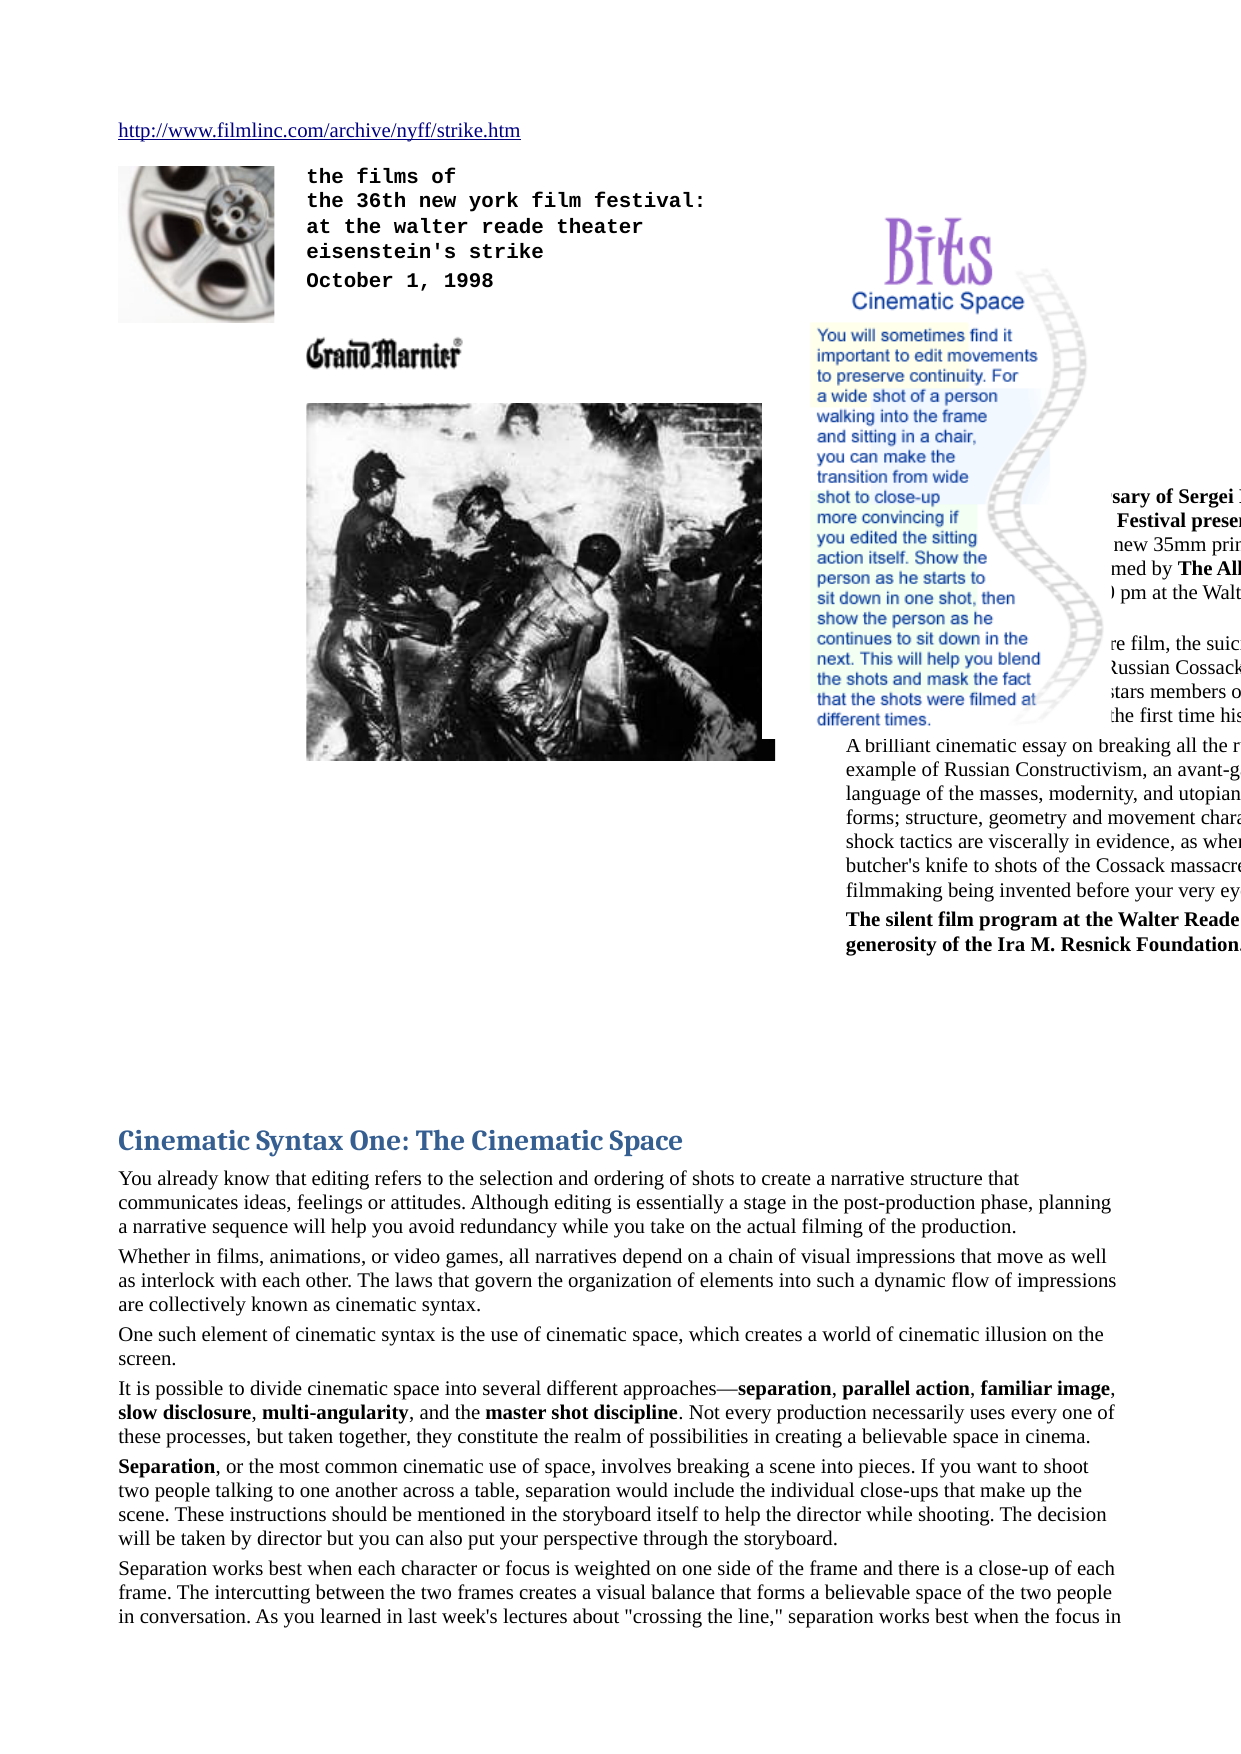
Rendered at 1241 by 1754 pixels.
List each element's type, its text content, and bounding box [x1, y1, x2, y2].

text http://www.filmlinc.com/archive/nyff/strike.htm [118, 118, 1122, 142]
text Separation, or the most common cinematic use of space, involves breaking a scene into pieces. If you want to shoot two people talking to one another across a table, separation would include the individual close-ups that make up the scene. These instructions should be mentioned in the storyboard itself to help the director while shooting. The decision will be taken by director but you can also put your perspective through the storyboard. [118, 1453, 1122, 1550]
table_header the films of the 36th new york film festival: at the walter reade theater eisenstein's strike October 1, 1998 STRIKE [306, 178, 762, 403]
table_header [118, 323, 306, 436]
table_header Celebrating the 100th anniversary of Sergei Eisenstein's birth The 36th New York Film Film Festival presents STRIKE USSR,1924; 92 minutes, silent, new 35mm print new score composed and performed by The Alloy Orchestra Thursday, October 1: 7 and 9:30 pm at the Walter Reade Theater. Admission: $12 In Sergei Eisenstein's first feature film, the suicide of a fired factory worker sets off an initially peaceful strike, which Russian Cossacks eventually "settle" by slaughtering the workers. Set in 1912, STRIKE stars members of the radical Proletkult Theater and shows Eisenstein putting into play for the first time his pioneering theory of "dialectical montage." A brilliant cinematic essay on breaking all the rules of moviemaking, STRIKE is a powerful example of Russian Constructivism, an avant-garde movement driven by revolution, the language of the masses, modernity, and utopian visions. Technology gives Constructivism its forms; structure, geometry and movement characterize its style. Eisenstein's editorial/poetic shock tactics are viscerally in evidence, as when he cuts ever more swiftly from a descending butcher's knife to shots of the Cossack massacre to the throat of a bull being slit. STRIKE is filmmaking being invented before your very eyes! The silent film program at the Walter Reade Theater is made possible through the generosity of the Ira M. Resnick Foundation. [846, 739, 1240, 1074]
table_header the films of the 36th new york film festival: at the walter reade theater eisenstein's strike October 1, 1998 STRIKE [306, 166, 996, 177]
table_header [818, 739, 846, 1074]
picture [118, 166, 275, 323]
table_header Celebrating the 100th anniversary of Sergei Eisenstein's birth The 36th New York Film Film Festival presents STRIKE USSR,1924; 92 minutes, silent, new 35mm print new score composed and performed by The Alloy Orchestra Thursday, October 1: 7 and 9:30 pm at the Walter Reade Theater. Admission: $12 In Sergei Eisenstein's first feature film, the suicide of a fired factory worker sets off an initially peaceful strike, which Russian Cossacks eventually "settle" by slaughtering the workers. Set in 1912, STRIKE stars members of the radical Proletkult Theater and shows Eisenstein putting into play for the first time his pioneering theory of "dialectical montage." A brilliant cinematic essay on breaking all the rules of moviemaking, STRIKE is a powerful example of Russian Constructivism, an avant-garde movement driven by revolution, the language of the masses, modernity, and utopian visions. Technology gives Constructivism its forms; structure, geometry and movement characterize its style. Eisenstein's editorial/poetic shock tactics are viscerally in evidence, as when he cuts ever more swiftly from a descending butcher's knife to shots of the Cossack massacre to the throat of a bull being slit. STRIKE is filmmaking being invented before your very eyes! The silent film program at the Walter Reade Theater is made possible through the generosity of the Ira M. Resnick Foundation. [1112, 484, 1240, 738]
subtitle Cinematic Syntax One: The Cinematic Space [118, 1124, 1122, 1158]
table_header [275, 166, 306, 322]
picture [306, 323, 463, 379]
picture [306, 177, 1112, 761]
text Whether in films, animations, or video games, all narratives depend on a chain of visual impressions that move as well as interlock with each other. The laws that govern the organization of elements into such a dynamic flow of impressions are collectively known as cinematic syntax. [118, 1243, 1122, 1316]
text One such element of cinematic syntax is the use of cinematic space, which creates a world of cinematic illusion on the screen. [118, 1322, 1122, 1370]
text It is possible to divide cinematic space into several different approaches—separation, parallel action, familiar image, slow disclosure, multi-angularity, and the master shot discipline. Not every production necessarily uses every one of these processes, but taken together, they constitute the realm of possibilities in creating a believable space in cinema. [118, 1376, 1122, 1448]
text You already know that editing refers to the selection and ordering of shots to create a narrative structure that communicates ideas, feelings or attitudes. Although editing is essentially a stage in the post-production phase, planning a narrative sequence will help you avoid redundancy while you take on the actual filming of the production. [118, 1166, 1122, 1238]
table_header [587, 739, 817, 1074]
text Separation works best when each character or focus is weighted on one side of the frame and there is a close-up of each frame. The intercutting between the two frames creates a visual balance that forms a believable space of the two people in conversation. As you learned in last week's lectures about "crossing the line," separation works best when the focus in [118, 1556, 1122, 1628]
